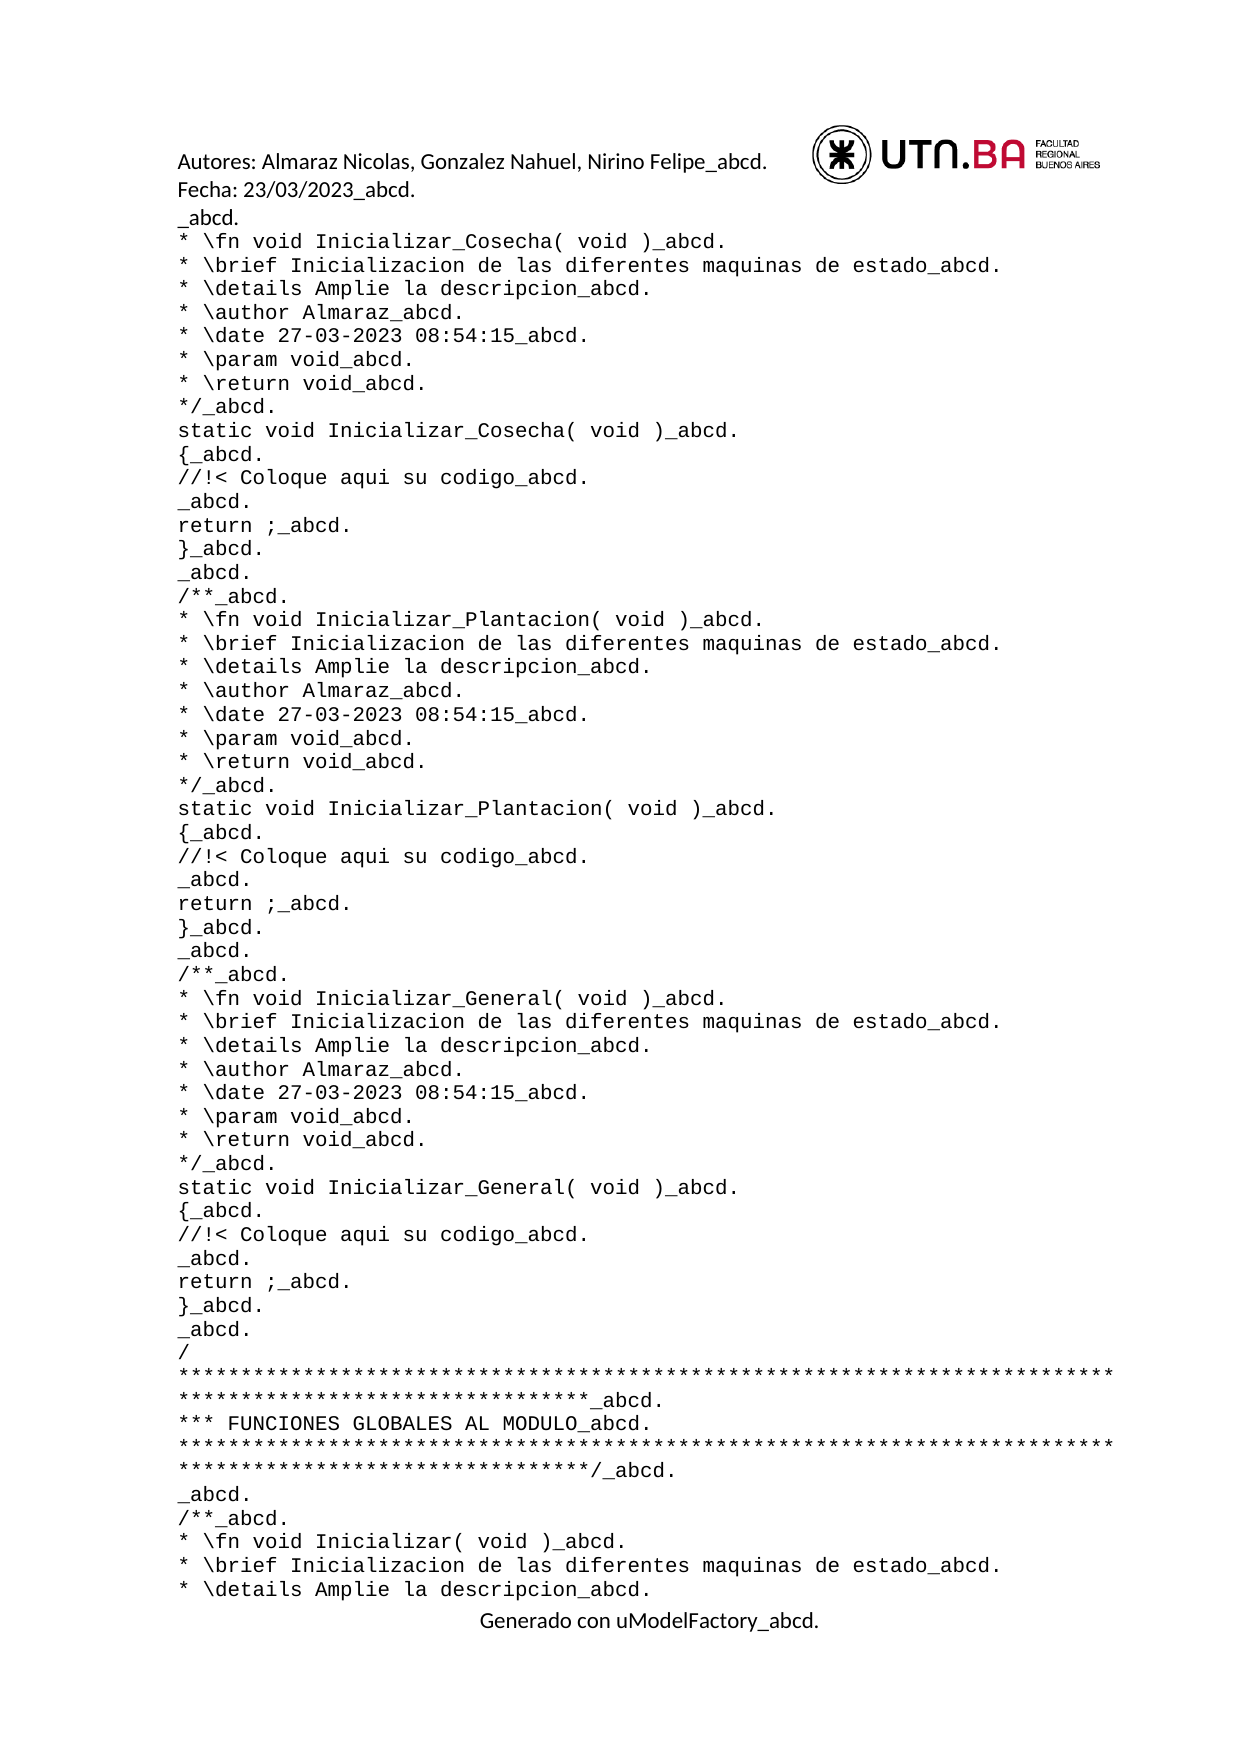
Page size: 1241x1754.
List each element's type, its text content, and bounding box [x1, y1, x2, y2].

text * \details Amplie la descripcion_abcd. [177, 1035, 1122, 1058]
text * \author Almaraz_abcd. [177, 680, 1122, 704]
text * \details Amplie la descripcion_abcd. [177, 657, 1122, 680]
text * \date 27-03-2023 08:54:15_abcd. [177, 704, 1122, 727]
text * \brief Inicializacion de las diferentes maquinas de estado_abcd. [177, 254, 1122, 278]
text * \fn void Inicializar( void )_abcd. [177, 1531, 1122, 1555]
text _abcd. [177, 1484, 1122, 1508]
text * \author Almaraz_abcd. [177, 302, 1122, 326]
text * \date 27-03-2023 08:54:15_abcd. [177, 1082, 1122, 1106]
text */_abcd. [177, 1153, 1122, 1177]
text */_abcd. [177, 396, 1122, 420]
text * \param void_abcd. [177, 727, 1122, 751]
text _abcd. [177, 1248, 1122, 1271]
text }_abcd. [177, 1295, 1122, 1319]
text return ;_abcd. [177, 515, 1122, 538]
text * \return void_abcd. [177, 1129, 1122, 1153]
text * \param void_abcd. [177, 1106, 1122, 1129]
text _abcd. [177, 940, 1122, 964]
text //!< Coloque aqui su codigo_abcd. [177, 846, 1122, 869]
text ************************************************************************************************************/_abcd. [177, 1437, 1122, 1484]
picture [798, 118, 1122, 190]
text _abcd. [177, 1319, 1122, 1342]
text /**_abcd. [177, 586, 1122, 609]
text }_abcd. [177, 538, 1122, 562]
text //!< Coloque aqui su codigo_abcd. [177, 1224, 1122, 1248]
text {_abcd. [177, 822, 1122, 846]
text * \brief Inicializacion de las diferentes maquinas de estado_abcd. [177, 633, 1122, 657]
text * \return void_abcd. [177, 751, 1122, 775]
text }_abcd. [177, 917, 1122, 940]
text * \fn void Inicializar_Cosecha( void )_abcd. [177, 231, 1122, 254]
text static void Inicializar_General( void )_abcd. [177, 1177, 1122, 1200]
text */_abcd. [177, 775, 1122, 798]
text * \param void_abcd. [177, 349, 1122, 373]
text {_abcd. [177, 1200, 1122, 1224]
text * \details Amplie la descripcion_abcd. [177, 1579, 1122, 1602]
text * \fn void Inicializar_Plantacion( void )_abcd. [177, 609, 1122, 633]
text /**_abcd. [177, 964, 1122, 988]
text _abcd. [177, 869, 1122, 893]
text * \author Almaraz_abcd. [177, 1058, 1122, 1082]
text *** FUNCIONES GLOBALES AL MODULO_abcd. [177, 1413, 1122, 1437]
text static void Inicializar_Cosecha( void )_abcd. [177, 420, 1122, 444]
text /**_abcd. [177, 1508, 1122, 1531]
text /************************************************************************************************************_abcd. [177, 1342, 1122, 1413]
text * \brief Inicializacion de las diferentes maquinas de estado_abcd. [177, 1011, 1122, 1035]
text return ;_abcd. [177, 1271, 1122, 1295]
text //!< Coloque aqui su codigo_abcd. [177, 467, 1122, 491]
text * \fn void Inicializar_General( void )_abcd. [177, 988, 1122, 1011]
text {_abcd. [177, 444, 1122, 467]
text * \return void_abcd. [177, 373, 1122, 396]
text return ;_abcd. [177, 893, 1122, 917]
text * \brief Inicializacion de las diferentes maquinas de estado_abcd. [177, 1555, 1122, 1579]
text * \date 27-03-2023 08:54:15_abcd. [177, 326, 1122, 349]
text * \details Amplie la descripcion_abcd. [177, 278, 1122, 302]
text static void Inicializar_Plantacion( void )_abcd. [177, 798, 1122, 822]
text _abcd. [177, 562, 1122, 586]
text _abcd. [177, 491, 1122, 515]
